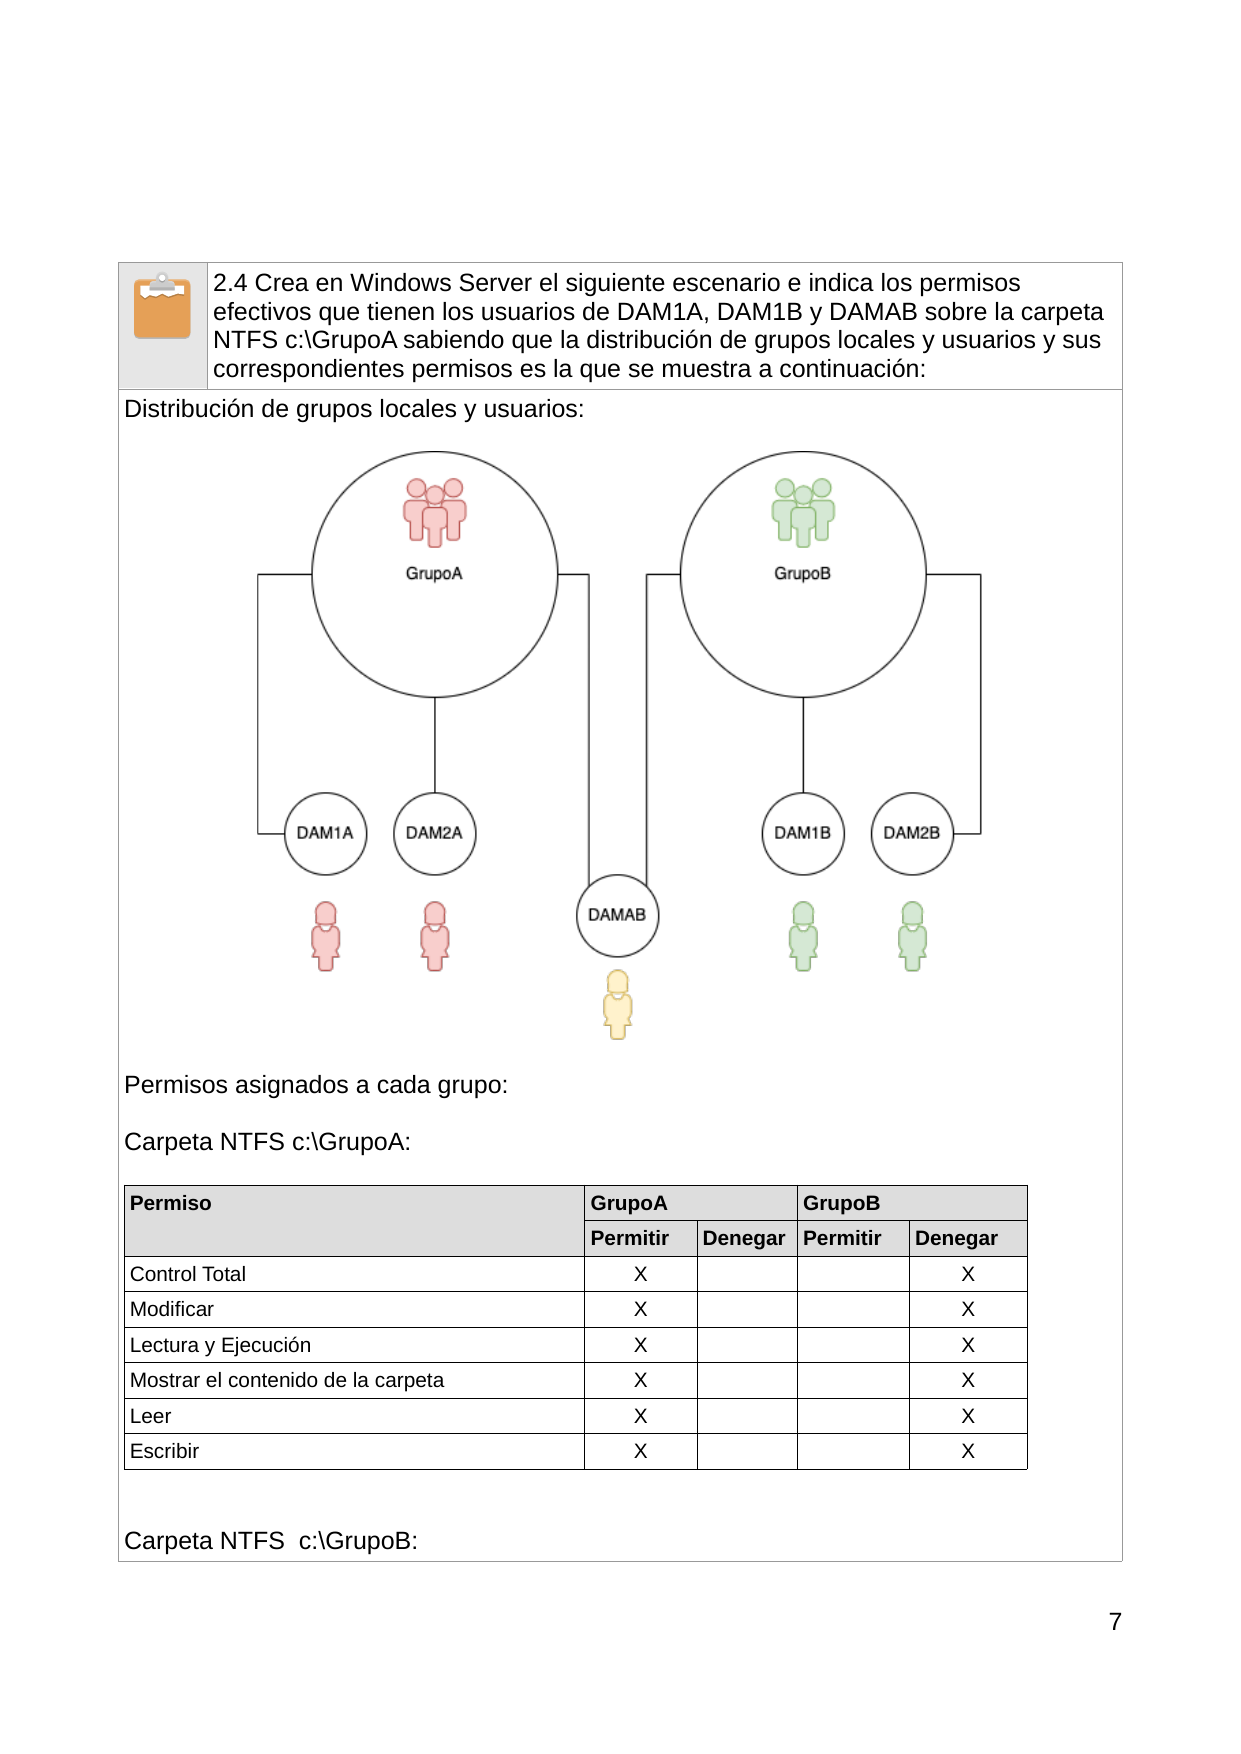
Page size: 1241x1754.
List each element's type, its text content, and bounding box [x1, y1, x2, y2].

table_cell Permitir [798, 1221, 909, 1256]
table_cell [698, 1434, 797, 1469]
table_cell [798, 1363, 909, 1398]
table_cell [698, 1328, 797, 1362]
table_cell Control Total [125, 1257, 584, 1291]
table_cell X [910, 1257, 1027, 1291]
table_cell X [585, 1292, 697, 1327]
table_cell X [585, 1328, 697, 1362]
table_cell [698, 1363, 797, 1398]
table_cell Mostrar el contenido de la carpeta [125, 1363, 584, 1398]
table_header GrupoA [585, 1186, 797, 1220]
picture [257, 451, 983, 1041]
table_cell [798, 1257, 909, 1291]
table_cell X [910, 1399, 1027, 1433]
table_cell X [910, 1328, 1027, 1362]
table_cell Denegar [910, 1221, 1027, 1256]
table_cell X [585, 1363, 697, 1398]
table_cell X [910, 1363, 1027, 1398]
table_cell X [910, 1434, 1027, 1469]
table_cell X [585, 1257, 697, 1291]
table_cell Escribir [125, 1434, 584, 1469]
table_cell X [585, 1434, 697, 1469]
table_cell Denegar [698, 1221, 797, 1256]
table_cell [698, 1257, 797, 1291]
table_header [119, 263, 207, 388]
table_cell Distribución de grupos locales y usuarios: Permisos asignados a cada grupo: Carpeta NTFS c:\GrupoA: Carpeta NTFS c:\GrupoB: [119, 390, 1122, 1561]
table_cell [698, 1292, 797, 1327]
table_header Permiso [125, 1186, 584, 1256]
table_cell Permitir [585, 1221, 697, 1256]
table_cell [798, 1399, 909, 1433]
table_cell X [910, 1292, 1027, 1327]
table_cell X [585, 1399, 697, 1433]
table_cell Lectura y Ejecución [125, 1328, 584, 1362]
table_cell [798, 1434, 909, 1469]
table_cell Leer [125, 1399, 584, 1433]
table_cell [798, 1328, 909, 1362]
table_header 2.4 Crea en Windows Server el siguiente escenario e indica los permisos efectivos que tienen los usuarios de DAM1A, DAM1B y DAMAB sobre la carpeta NTFS c:\GrupoA sabiendo que la distribución de grupos locales y usuarios y sus correspondientes permisos es la que se muestra a continuación: [208, 263, 1122, 388]
table_cell [798, 1292, 909, 1327]
table_cell [698, 1399, 797, 1433]
table_header GrupoB [798, 1186, 1027, 1220]
table_cell Modificar [125, 1292, 584, 1327]
